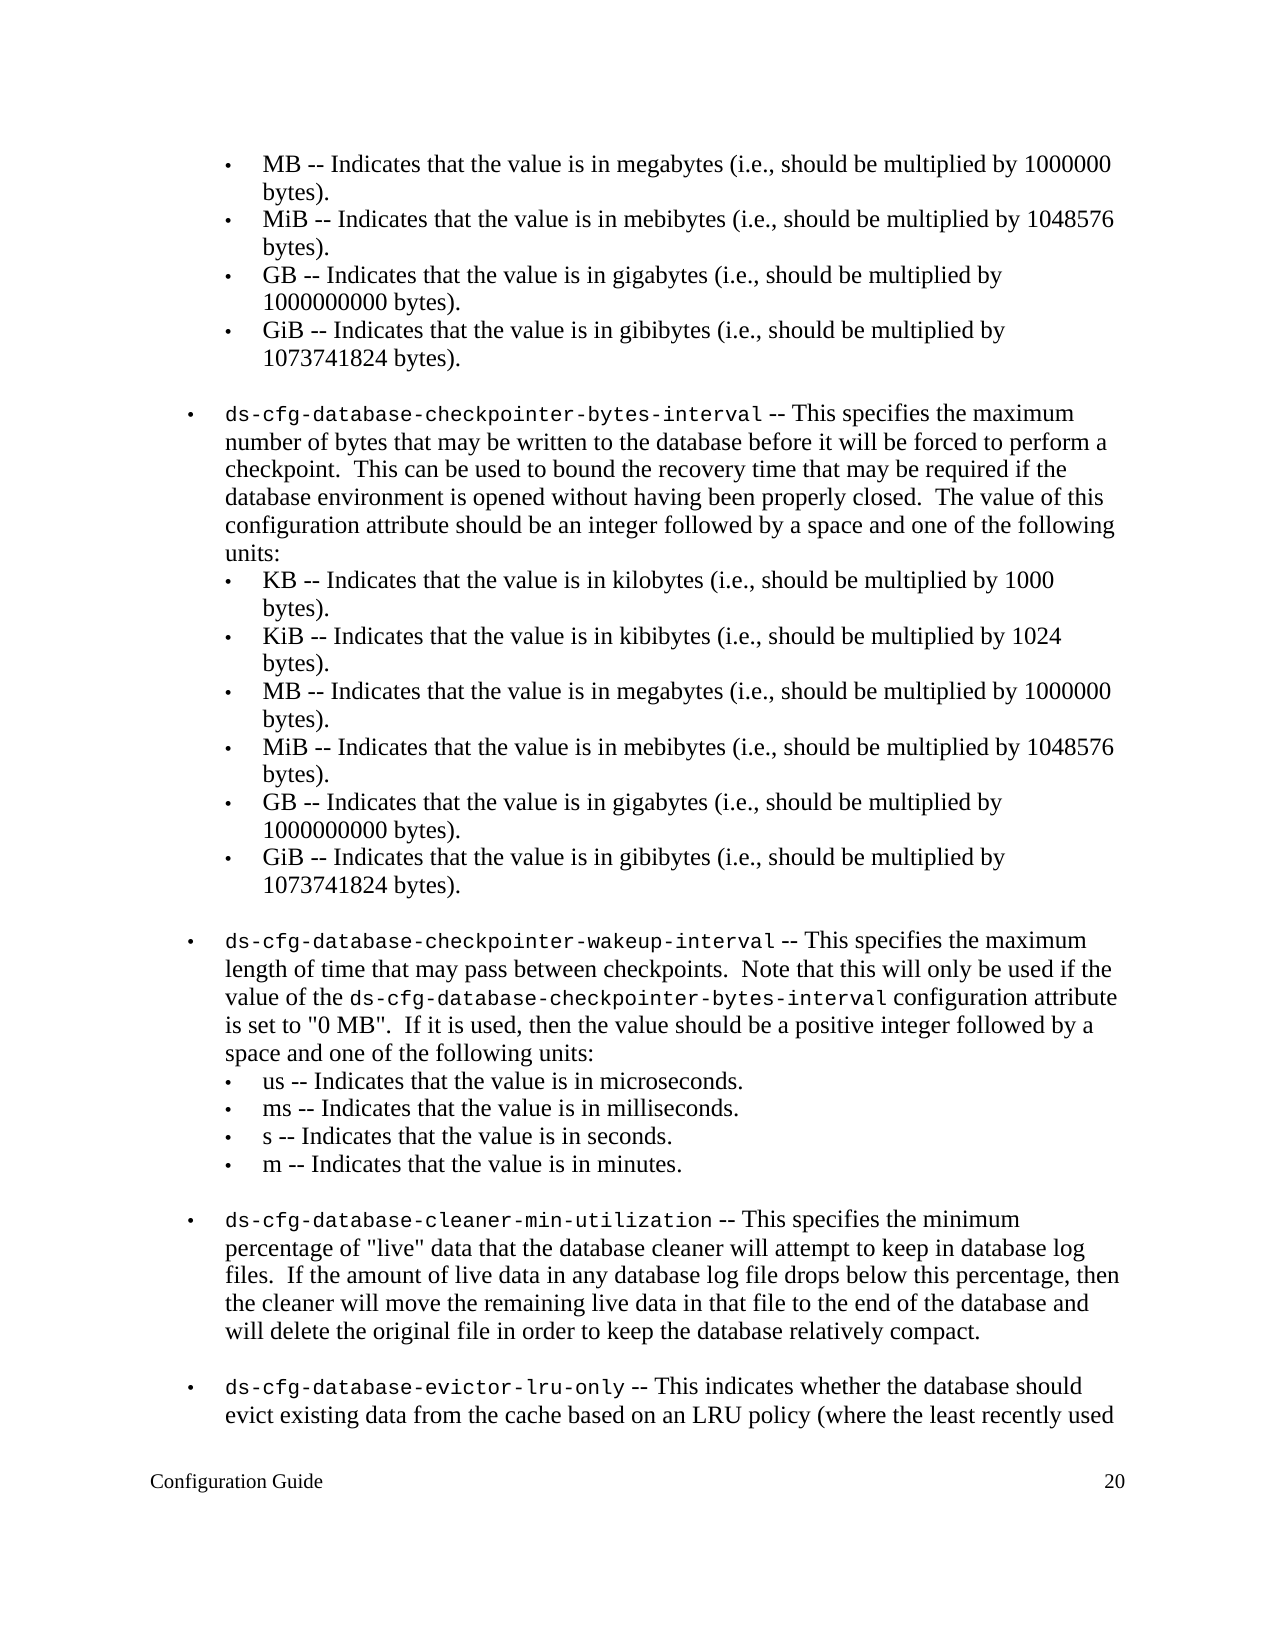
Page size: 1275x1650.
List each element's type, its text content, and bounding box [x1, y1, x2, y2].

list GiB -- Indicates that the value is in gibibytes (i.e., should be multiplied by 1073741824 bytes). [225, 843, 1125, 899]
list ds-cfg-database-cleaner-min-utilization -- This specifies the minimum percentage of "live" data that the database cleaner will attempt to keep in database log files. If the amount of live data in any database log file drops below this percentage, then the cleaner will move the remaining live data in that file to the end of the database and will delete the original file in order to keep the database relatively compact. [187, 1205, 1125, 1345]
list GB -- Indicates that the value is in gigabytes (i.e., should be multiplied by 1000000000 bytes). [225, 788, 1125, 843]
list MB -- Indicates that the value is in megabytes (i.e., should be multiplied by 1000000 bytes). [225, 677, 1125, 733]
list MB -- Indicates that the value is in megabytes (i.e., should be multiplied by 1000000 bytes). [225, 150, 1125, 205]
list MiB -- Indicates that the value is in mebibytes (i.e., should be multiplied by 1048576 bytes). [225, 205, 1125, 261]
list ds-cfg-database-checkpointer-bytes-interval -- This specifies the maximum number of bytes that may be written to the database before it will be forced to perform a checkpoint. This can be used to bound the recovery time that may be required if the database environment is opened without having been properly closed. The value of this configuration attribute should be an integer followed by a space and one of the following units: [187, 399, 1125, 566]
list KB -- Indicates that the value is in kilobytes (i.e., should be multiplied by 1000 bytes). [225, 566, 1125, 622]
list KiB -- Indicates that the value is in kibibytes (i.e., should be multiplied by 1024 bytes). [225, 622, 1125, 677]
list m -- Indicates that the value is in minutes. [225, 1150, 1125, 1178]
list ds-cfg-database-evictor-lru-only -- This indicates whether the database should evict existing data from the cache based on an LRU policy (where the least recently used [187, 1372, 1125, 1429]
list GB -- Indicates that the value is in gigabytes (i.e., should be multiplied by 1000000000 bytes). [225, 261, 1125, 316]
list GiB -- Indicates that the value is in gibibytes (i.e., should be multiplied by 1073741824 bytes). [225, 316, 1125, 372]
list us -- Indicates that the value is in microseconds. [225, 1067, 1125, 1094]
list s -- Indicates that the value is in seconds. [225, 1122, 1125, 1150]
list ms -- Indicates that the value is in milliseconds. [225, 1094, 1125, 1122]
list ds-cfg-database-checkpointer-wakeup-interval -- This specifies the maximum length of time that may pass between checkpoints. Note that this will only be used if the value of the ds-cfg-database-checkpointer-bytes-interval configuration attribute is set to "0 MB". If it is used, then the value should be a positive integer followed by a space and one of the following units: [187, 927, 1125, 1067]
list MiB -- Indicates that the value is in mebibytes (i.e., should be multiplied by 1048576 bytes). [225, 733, 1125, 788]
